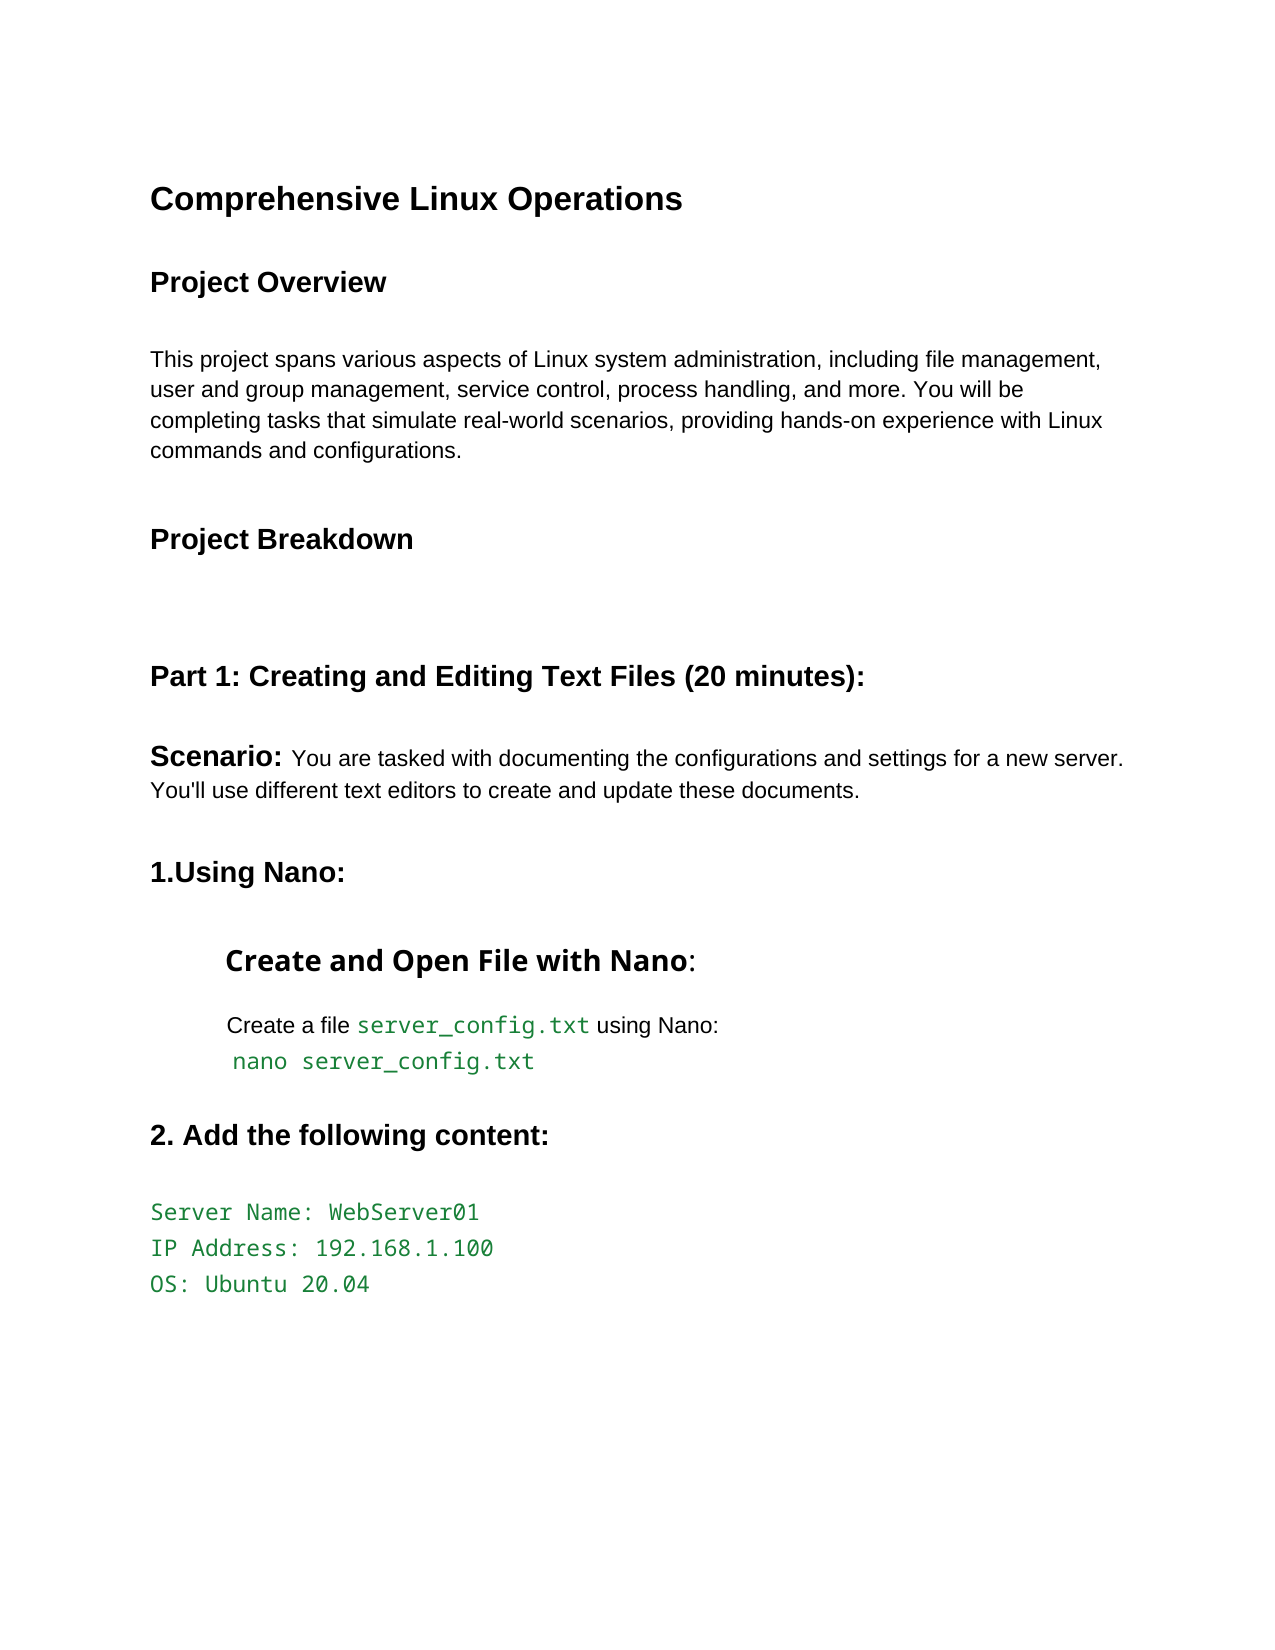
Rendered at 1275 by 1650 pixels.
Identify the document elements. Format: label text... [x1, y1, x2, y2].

text This project spans various aspects of Linux system administration, including file management, user and group management, service control, process handling, and more. You will be completing tasks that simulate real-world scenarios, providing hands-on experience with Linux commands and configurations. [150, 346, 1125, 464]
text Scenario: You are tasked with documenting the configurations and settings for a new server. You'll use different text editors to create and update these documents. [150, 739, 1125, 803]
text 1.Using Nano: [150, 856, 1125, 889]
text Create a file server_config.txt using Nano: nano server_config.txt [150, 1009, 1125, 1077]
subtitle Part 1: Creating and Editing Text Files (20 minutes): [150, 659, 1125, 692]
text IP Address: 192.168.1.100 [150, 1232, 1125, 1263]
text 2. Add the following content: Server Name: WebServer01 [150, 1118, 1125, 1227]
subtitle Project Breakdown [150, 522, 1125, 556]
subtitle Comprehensive Linux Operations [150, 179, 1125, 218]
text OS: Ubuntu 20.04 [150, 1268, 1125, 1299]
list Create and Open File with Nano: [225, 940, 1125, 980]
subtitle Project Overview [150, 265, 1125, 299]
